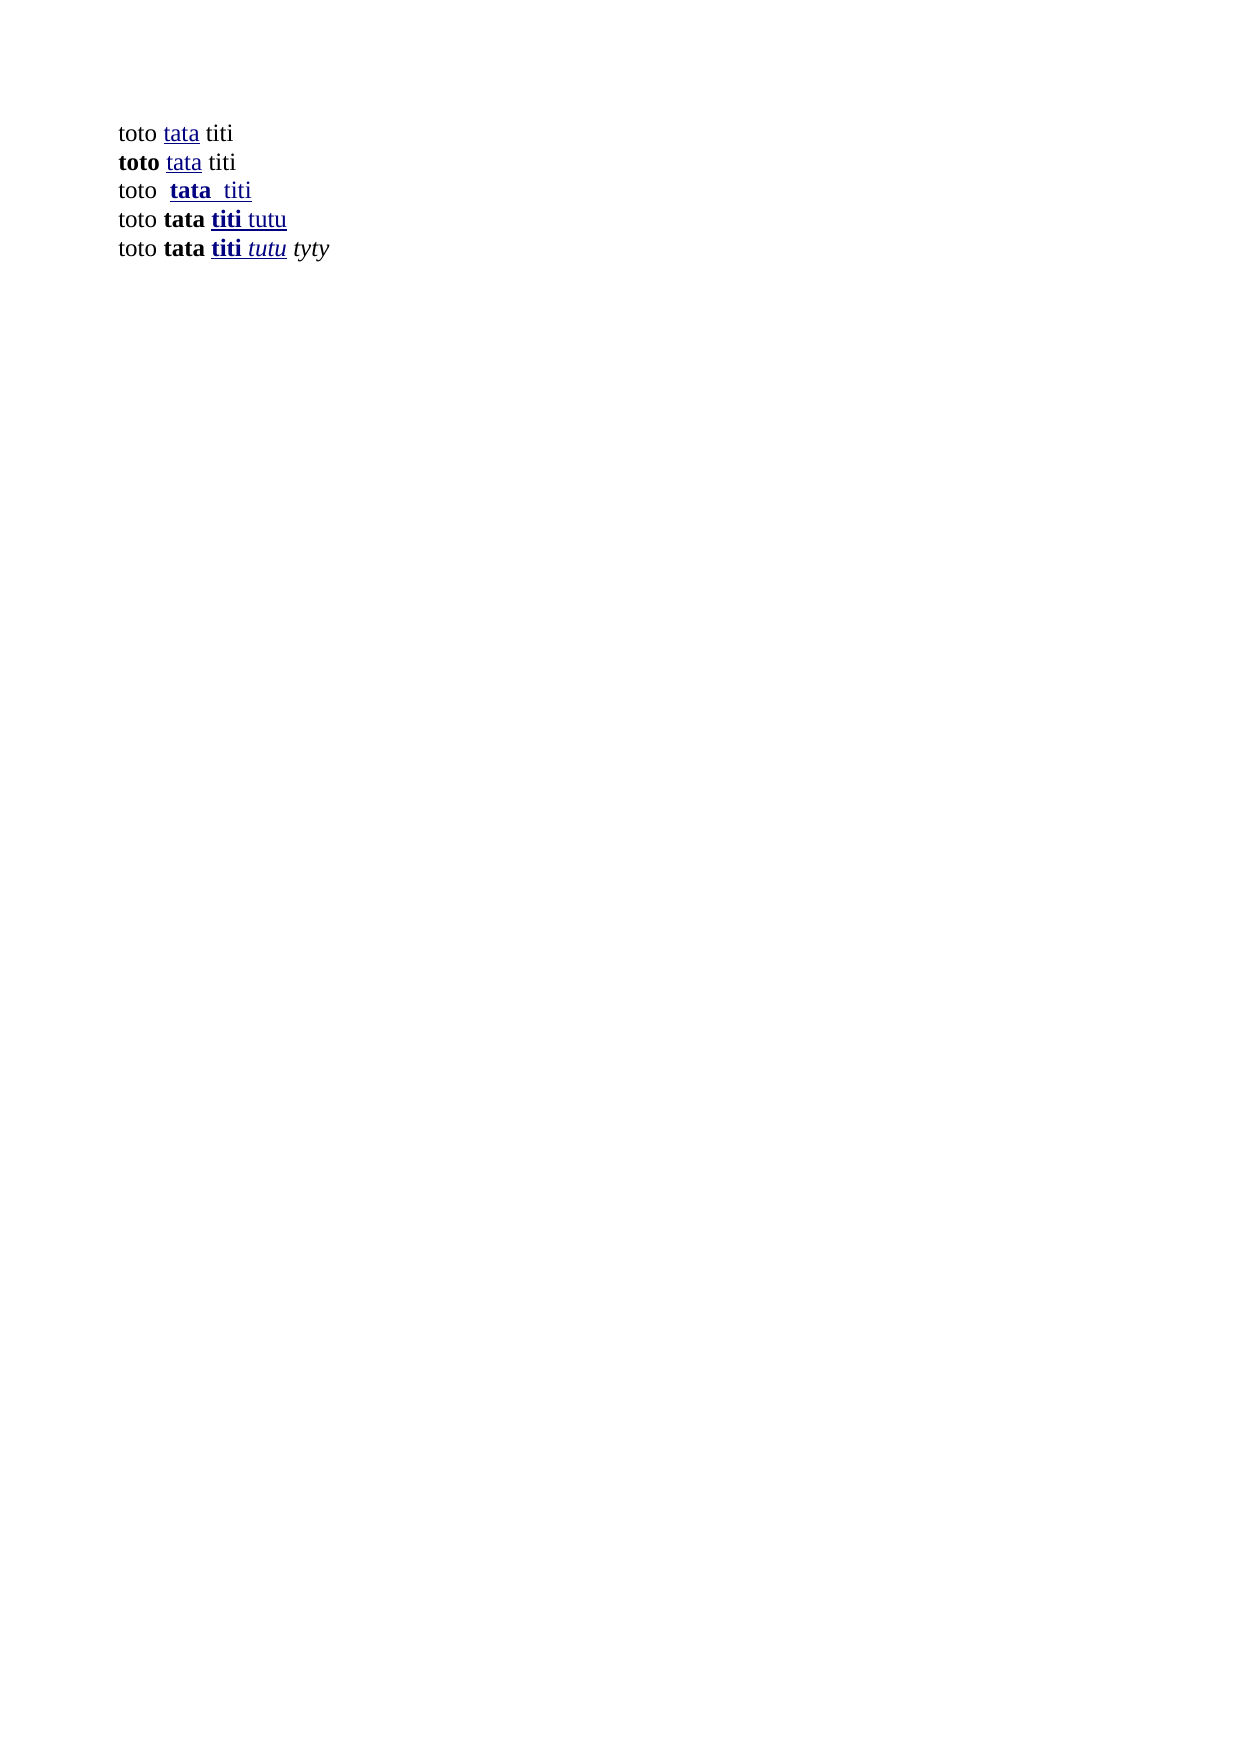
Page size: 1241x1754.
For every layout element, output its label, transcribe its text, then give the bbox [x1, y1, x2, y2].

text toto tata titi [118, 147, 1122, 176]
text toto tata titi [118, 118, 1122, 147]
text toto tata titi [118, 176, 1122, 204]
text toto tata titi tutu tyty [118, 233, 1122, 262]
text toto tata titi tutu [118, 204, 1122, 233]
